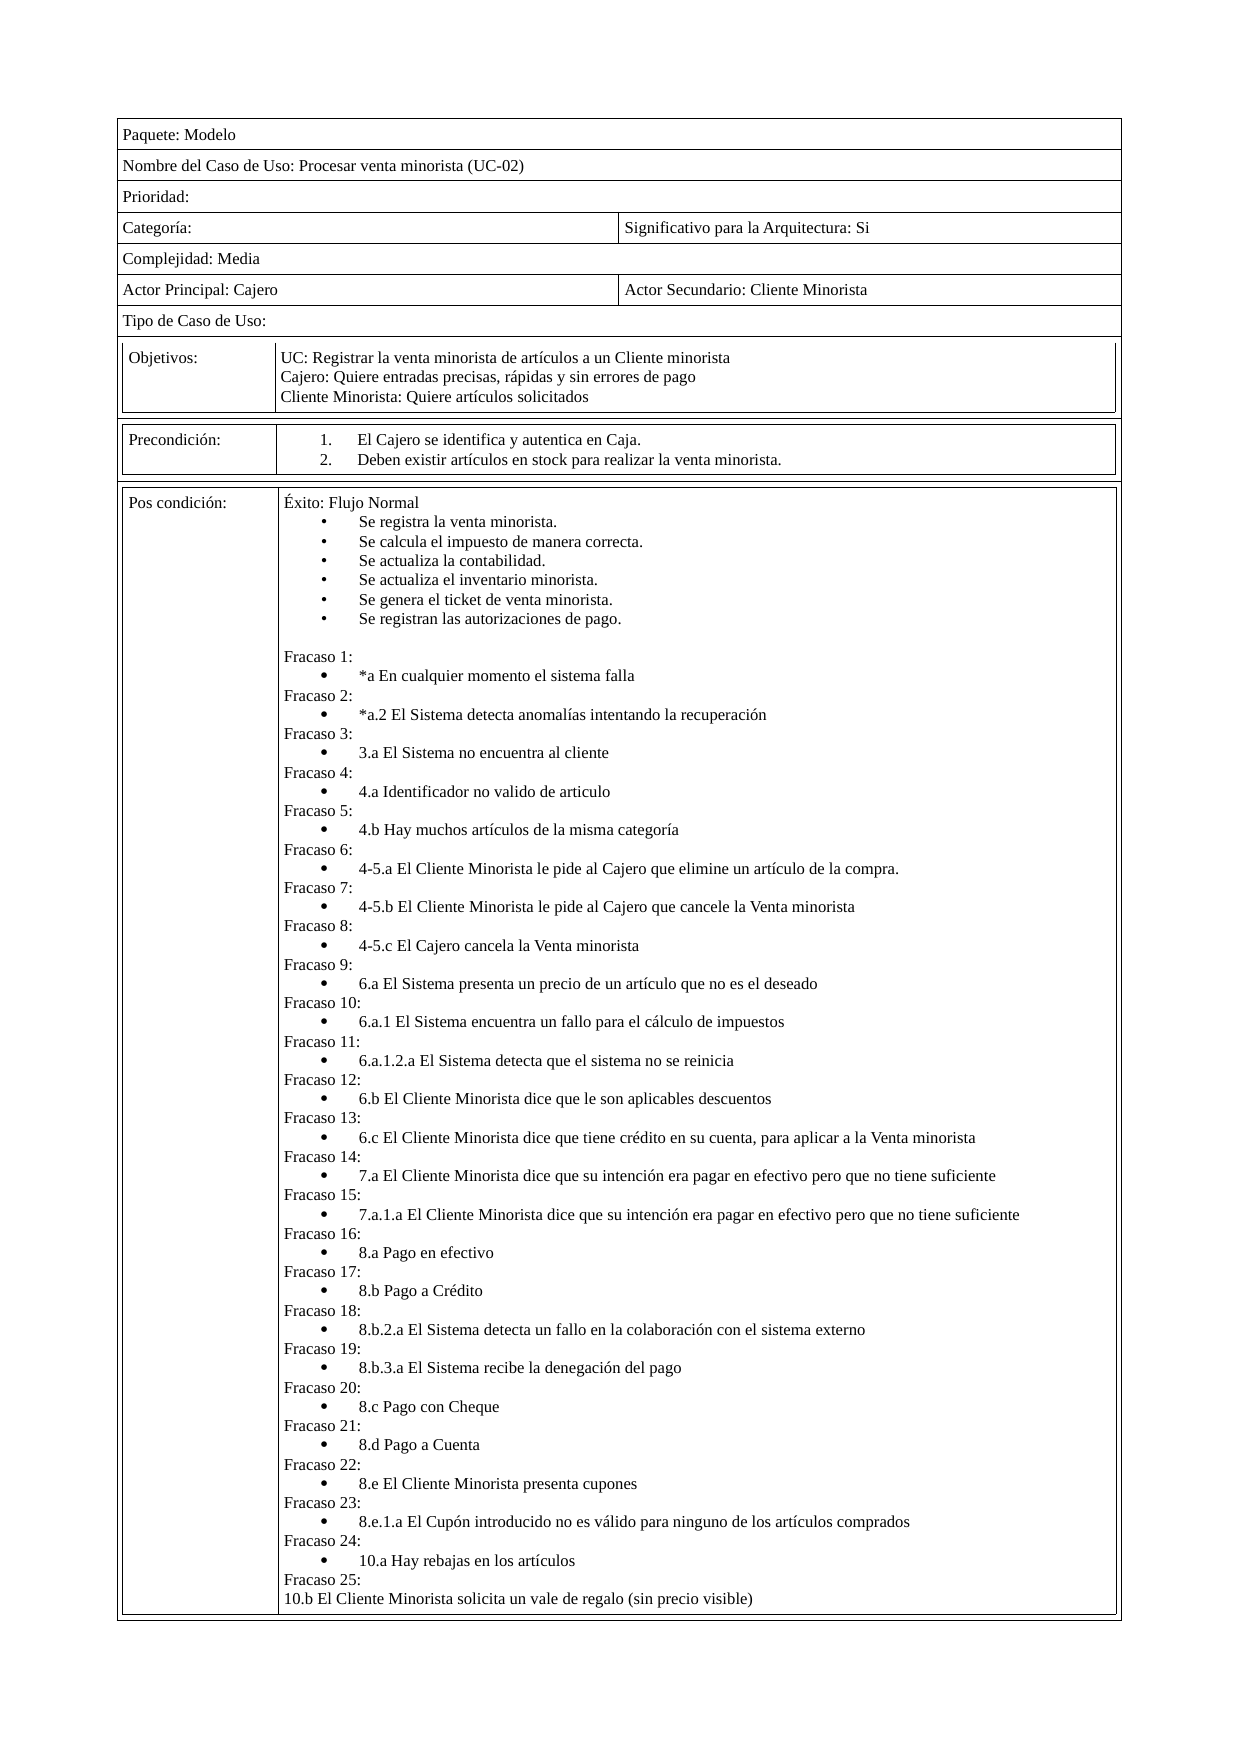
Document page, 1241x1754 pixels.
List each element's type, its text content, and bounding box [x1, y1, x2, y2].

table_header El Cajero se identifica y autentica en Caja. Deben existir artículos en stock para realizar la venta minorista. [277, 425, 1115, 474]
table_cell Paquete: Modelo [118, 119, 1121, 149]
table_cell Prioridad: [118, 181, 1121, 212]
table_cell [118, 419, 1121, 481]
table_cell Actor Principal: Cajero [118, 275, 618, 305]
table_cell [118, 482, 1121, 1620]
table_cell Complejidad: Media [118, 244, 1121, 274]
table_header Precondición: [123, 425, 276, 474]
table_header Éxito: Flujo Normal Se registra la venta minorista. Se calcula el impuesto de manera correcta. Se actualiza la contabilidad. Se actualiza el inventario minorista. Se genera el ticket de venta minorista. Se registran las autorizaciones de pago. Fracaso 1: *a En cualquier momento el sistema falla Fracaso 2: *a.2 El Sistema detecta anomalías intentando la recuperación Fracaso 3: 3.a El Sistema no encuentra al cliente Fracaso 4: 4.a Identificador no valido de articulo Fracaso 5: 4.b Hay muchos artículos de la misma categoría Fracaso 6: 4-5.a El Cliente Minorista le pide al Cajero que elimine un artículo de la compra. Fracaso 7: 4-5.b El Cliente Minorista le pide al Cajero que cancele la Venta minorista Fracaso 8: 4-5.c El Cajero cancela la Venta minorista Fracaso 9: 6.a El Sistema presenta un precio de un artículo que no es el deseado Fracaso 10: 6.a.1 El Sistema encuentra un fallo para el cálculo de impuestos Fracaso 11: 6.a.1.2.a El Sistema detecta que el sistema no se reinicia Fracaso 12: 6.b El Cliente Minorista dice que le son aplicables descuentos Fracaso 13: 6.c El Cliente Minorista dice que tiene crédito en su cuenta, para aplicar a la Venta minorista Fracaso 14: 7.a El Cliente Minorista dice que su intención era pagar en efectivo pero que no tiene suficiente Fracaso 15: 7.a.1.a El Cliente Minorista dice que su intención era pagar en efectivo pero que no tiene suficiente Fracaso 16: 8.a Pago en efectivo Fracaso 17: 8.b Pago a Crédito Fracaso 18: 8.b.2.a El Sistema detecta un fallo en la colaboración con el sistema externo Fracaso 19: 8.b.3.a El Sistema recibe la denegación del pago Fracaso 20: 8.c Pago con Cheque Fracaso 21: 8.d Pago a Cuenta Fracaso 22: 8.e El Cliente Minorista presenta cupones Fracaso 23: 8.e.1.a El Cupón introducido no es válido para ninguno de los artículos comprados Fracaso 24: 10.a Hay rebajas en los artículos Fracaso 25: 10.b El Cliente Minorista solicita un vale de regalo (sin precio visible) [279, 488, 1116, 1614]
table_header Objetivos: [123, 343, 275, 411]
table_cell [118, 337, 1121, 418]
table_header Pos condición: [123, 488, 278, 1614]
table_cell Tipo de Caso de Uso: [118, 306, 1121, 336]
table_cell Categoría: [118, 213, 618, 243]
table_cell Significativo para la Arquitectura: Si [619, 213, 1121, 243]
table_cell Actor Secundario: Cliente Minorista [619, 275, 1121, 305]
table_cell Nombre del Caso de Uso: Procesar venta minorista (UC-02) [118, 150, 1121, 180]
table_header UC: Registrar la venta minorista de artículos a un Cliente minorista Cajero: Quiere entradas precisas, rápidas y sin errores de pago Cliente Minorista: Quiere artículos solicitados [276, 343, 1115, 411]
